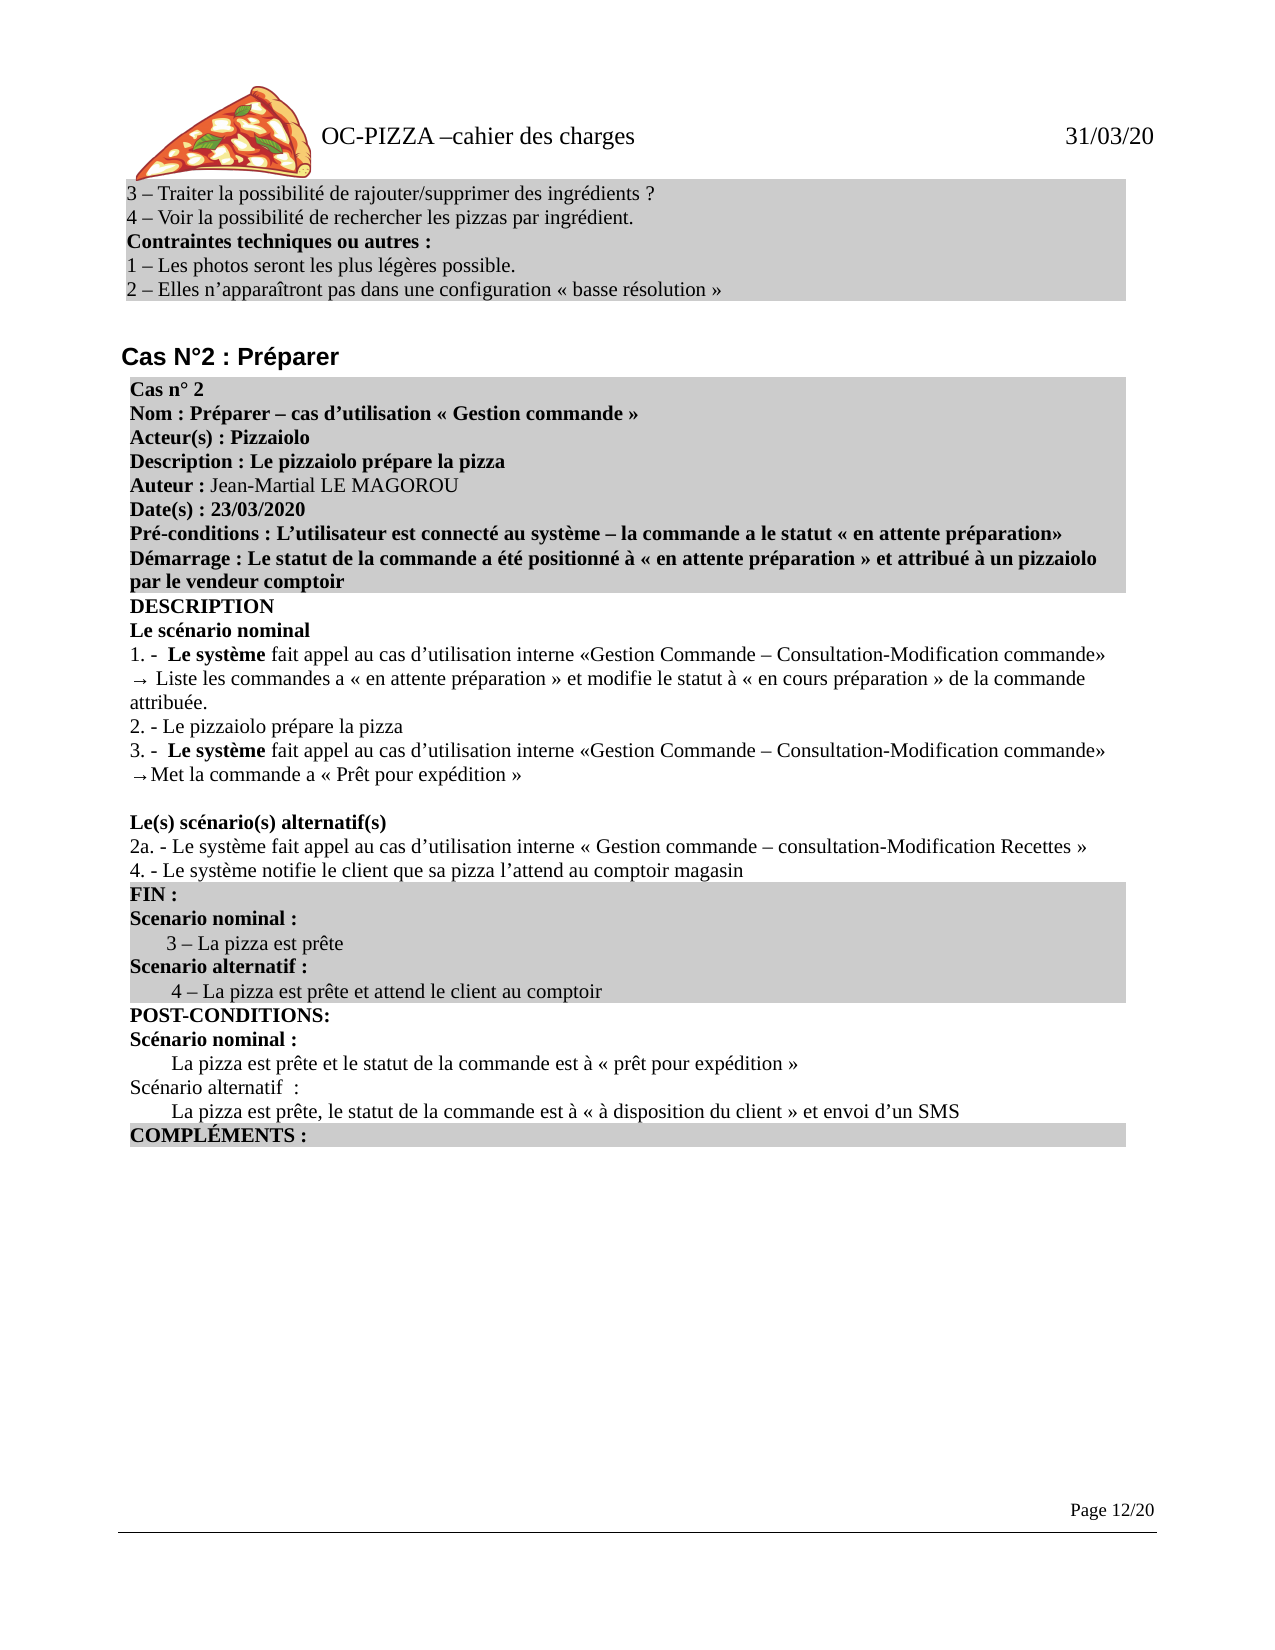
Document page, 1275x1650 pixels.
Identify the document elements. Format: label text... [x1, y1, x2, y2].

table_cell FIN : Scenario nominal : 3 – La pizza est prête Scenario alternatif : 4 – La pizza est prête et attend le client au comptoir [130, 882, 1126, 1003]
table_cell DESCRIPTION Le scénario nominal 1. - Le système fait appel au cas d’utilisation interne «Gestion Commande – Consultation-Modification commande» → Liste les commandes a « en attente préparation » et modifie le statut à « en cours préparation » de la commande attribuée. 2. - Le pizzaiolo prépare la pizza 3. - Le système fait appel au cas d’utilisation interne «Gestion Commande – Consultation-Modification commande» →Met la commande a « Prêt pour expédition » Le(s) scénario(s) alternatif(s) 2a. - Le système fait appel au cas d’utilisation interne « Gestion commande – consultation-Modification Recettes » 4. - Le système notifie le client que sa pizza l’attend au comptoir magasin [130, 594, 1126, 882]
table_cell COMPLÉMENTS : [130, 1123, 1126, 1147]
picture [135, 86, 312, 181]
table_cell POST-CONDITIONS: Scénario nominal : La pizza est prête et le statut de la commande est à « prêt pour expédition » Scénario alternatif : La pizza est prête, le statut de la commande est à « à disposition du client » et envoi d’un SMS [130, 1003, 1126, 1123]
subtitle Cas N°2 : Préparer [121, 342, 1154, 371]
table_header Cas n° 2 Nom : Préparer – cas d’utilisation « Gestion commande » Acteur(s) : Pizzaiolo Description : Le pizzaiolo prépare la pizza Auteur : Jean-Martial LE MAGOROU Date(s) : 23/03/2020 Pré-conditions : L’utilisateur est connecté au système – la commande a le statut « en attente préparation» Démarrage : Le statut de la commande a été positionné à « en attente préparation » et attribué à un pizzaiolo par le vendeur comptoir [130, 377, 1126, 593]
table_cell 3 – Traiter la possibilité de rajouter/supprimer des ingrédients ? 4 – Voir la possibilité de rechercher les pizzas par ingrédient. Contraintes techniques ou autres : 1 – Les photos seront les plus légères possible. 2 – Elles n’apparaîtront pas dans une configuration « basse résolution » [126, 179, 1126, 301]
